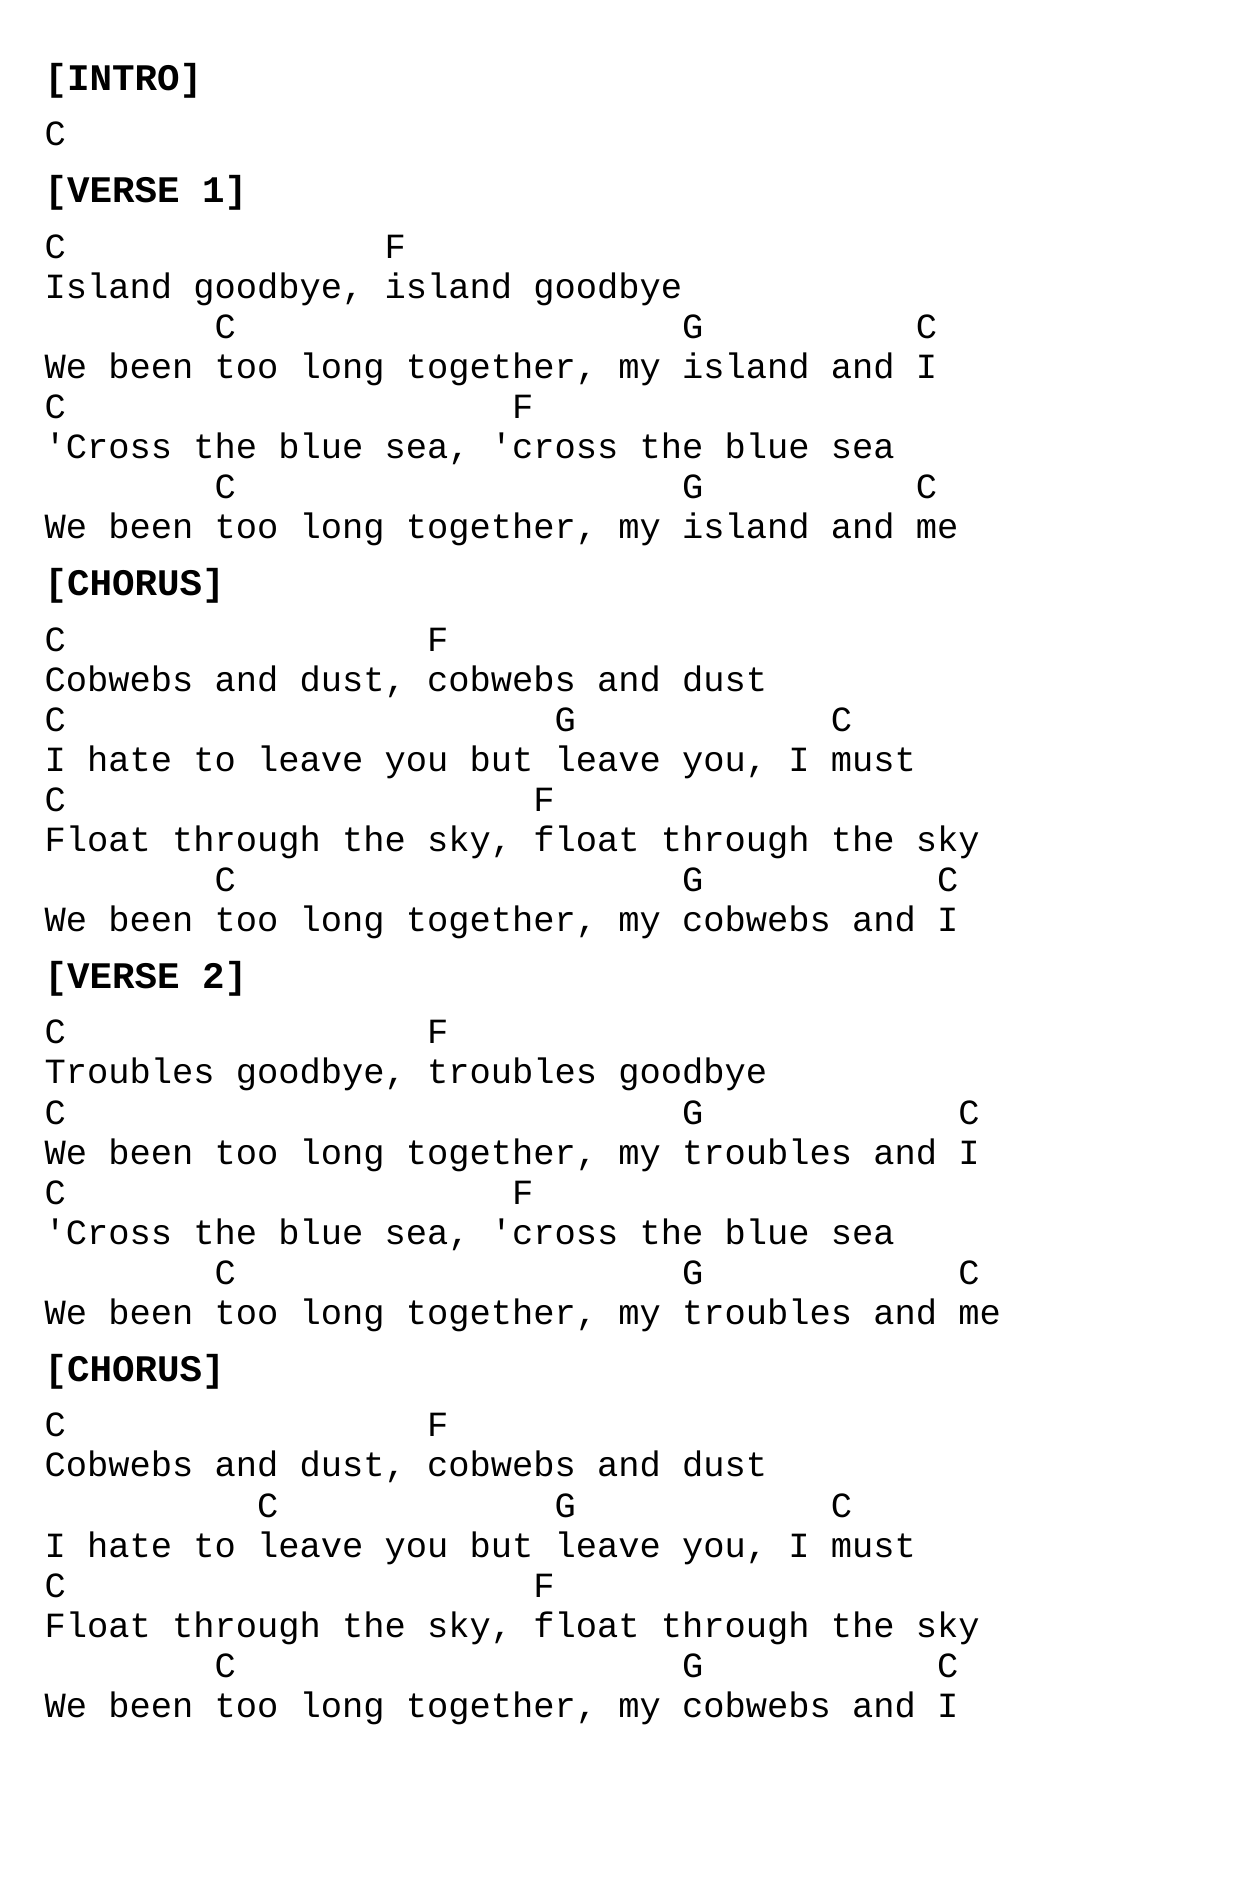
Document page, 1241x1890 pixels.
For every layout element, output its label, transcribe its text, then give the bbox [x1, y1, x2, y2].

text C G C [44, 1094, 1063, 1135]
subtitle [VERSE 2] [44, 957, 1063, 999]
text C [44, 116, 1063, 156]
subtitle [CHORUS] [44, 1350, 1063, 1392]
text C G C [44, 309, 1063, 349]
text Float through the sky, float through the sky [44, 1608, 1063, 1648]
text We been too long together, my troubles and me [44, 1295, 1063, 1335]
text C F [44, 1407, 1063, 1447]
text We been too long together, my cobwebs and I [44, 1688, 1063, 1728]
text I hate to leave you but leave you, I must [44, 742, 1063, 782]
text C G C [44, 469, 1063, 509]
text Float through the sky, float through the sky [44, 822, 1063, 862]
text 'Cross the blue sea, 'cross the blue sea [44, 429, 1063, 469]
text We been too long together, my island and me [44, 509, 1063, 549]
text C G C [44, 1487, 1063, 1528]
subtitle [CHORUS] [44, 564, 1063, 607]
text C F [44, 1014, 1063, 1054]
text C G C [44, 1648, 1063, 1688]
text C F [44, 1175, 1063, 1215]
text C F [44, 782, 1063, 822]
subtitle [INTRO] [44, 59, 1063, 102]
text We been too long together, my cobwebs and I [44, 902, 1063, 942]
subtitle [VERSE 1] [44, 171, 1063, 214]
text 'Cross the blue sea, 'cross the blue sea [44, 1215, 1063, 1255]
text C G C [44, 702, 1063, 742]
text Cobwebs and dust, cobwebs and dust [44, 1447, 1063, 1487]
text We been too long together, my troubles and I [44, 1135, 1063, 1175]
text Island goodbye, island goodbye [44, 269, 1063, 309]
text C F [44, 228, 1063, 269]
text Troubles goodbye, troubles goodbye [44, 1054, 1063, 1094]
text Cobwebs and dust, cobwebs and dust [44, 662, 1063, 702]
text C F [44, 389, 1063, 429]
text C F [44, 1568, 1063, 1608]
text C F [44, 621, 1063, 662]
text I hate to leave you but leave you, I must [44, 1528, 1063, 1568]
text C G C [44, 862, 1063, 902]
text C G C [44, 1255, 1063, 1295]
text We been too long together, my island and I [44, 349, 1063, 389]
